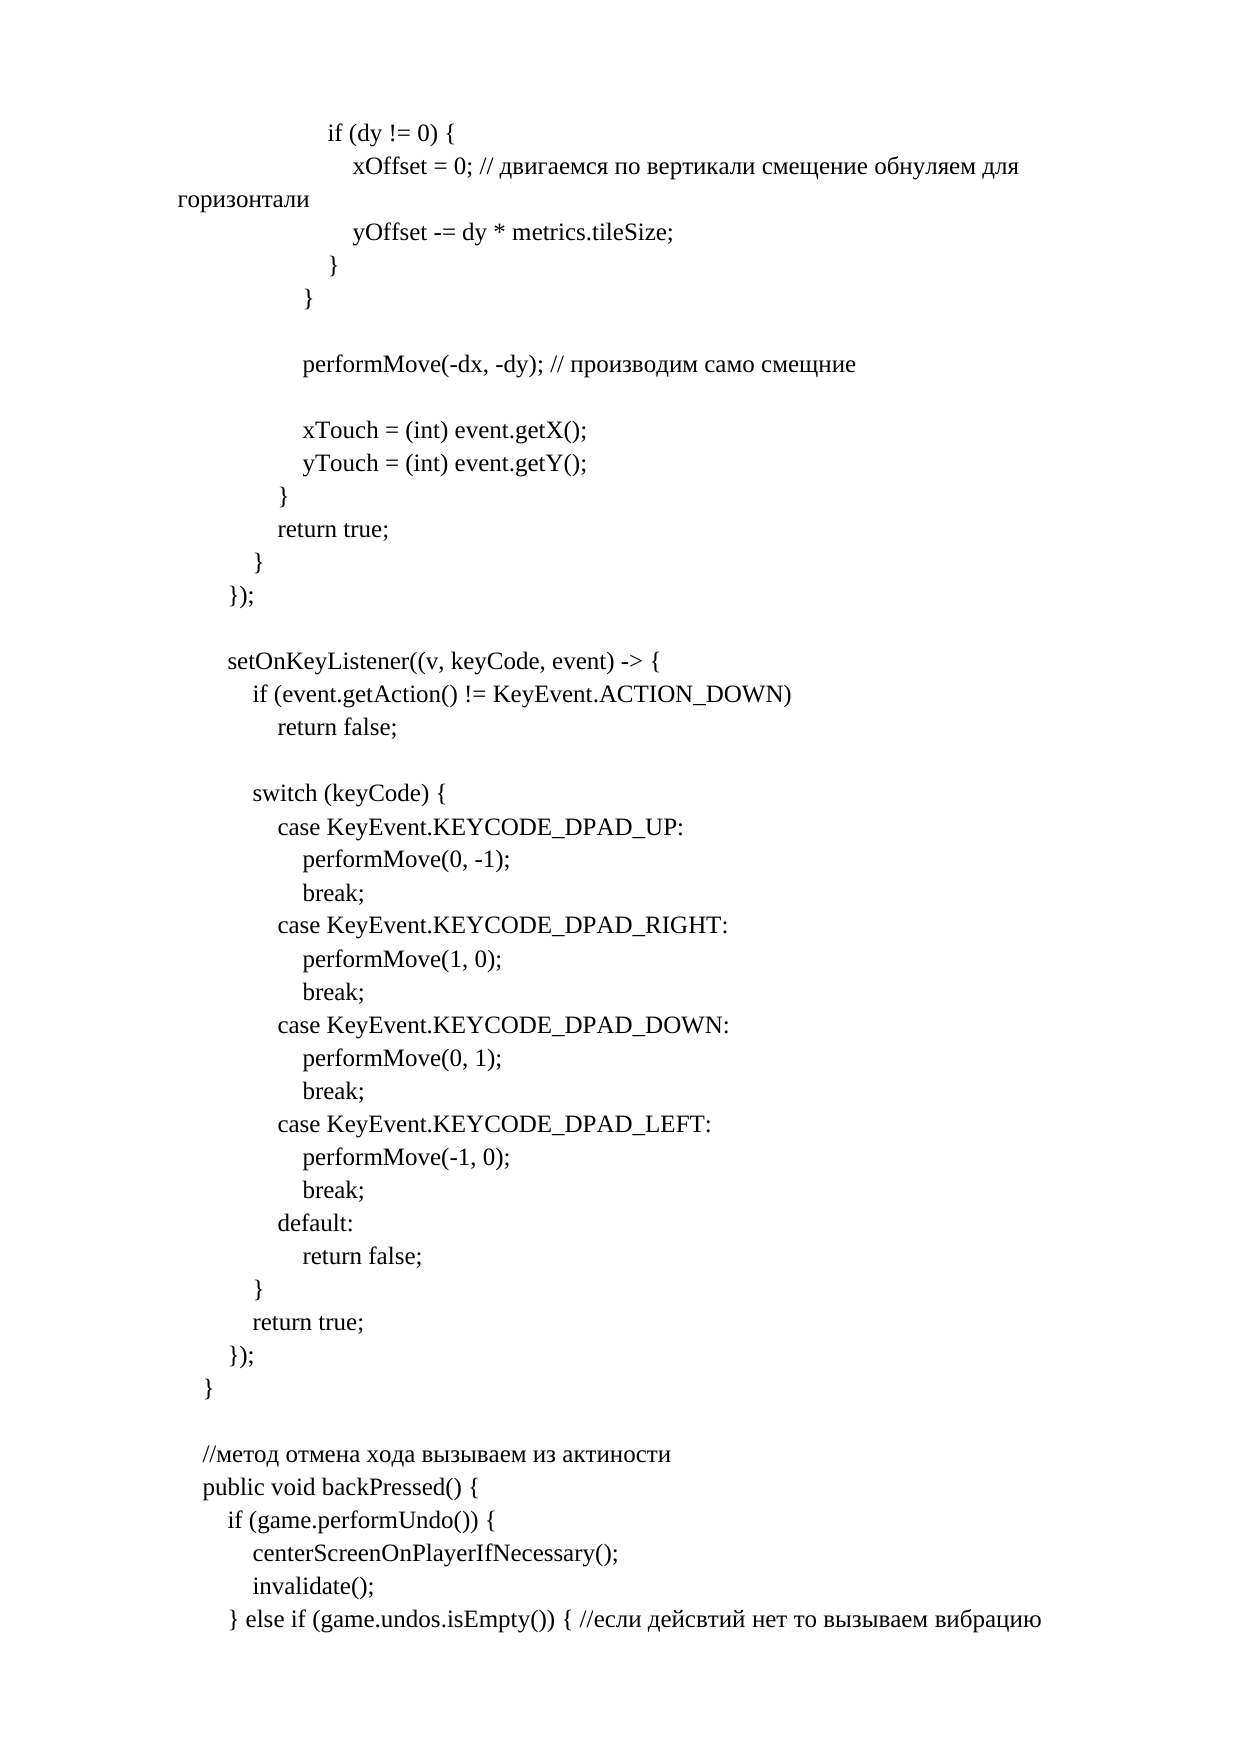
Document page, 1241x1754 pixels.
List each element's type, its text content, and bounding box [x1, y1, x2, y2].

text } [177, 250, 1152, 279]
text return false; [177, 712, 1152, 741]
text }); [177, 1340, 1152, 1369]
text }); [177, 580, 1152, 609]
text yOffset -= dy * metrics.tileSize; [177, 217, 1152, 246]
text switch (keyCode) { [177, 778, 1152, 807]
text return true; [177, 1307, 1152, 1336]
text setOnKeyListener((v, keyCode, event) -> { [177, 646, 1152, 675]
text break; [177, 1076, 1152, 1104]
text //метод отмена хода вызываем из актиности [177, 1439, 1152, 1468]
text case KeyEvent.KEYCODE_DPAD_RIGHT: [177, 911, 1152, 939]
text xOffset = 0; // двигаемся по вертикали смещение обнуляем для горизонтали [177, 151, 1152, 213]
text default: [177, 1208, 1152, 1237]
text performMove(-dx, -dy); // производим само смещние [177, 349, 1152, 378]
text yTouch = (int) event.getY(); [177, 448, 1152, 477]
text break; [177, 977, 1152, 1005]
text public void backPressed() { [177, 1472, 1152, 1501]
text case KeyEvent.KEYCODE_DPAD_LEFT: [177, 1109, 1152, 1137]
text } [177, 481, 1152, 510]
text centerScreenOnPlayerIfNecessary(); [177, 1538, 1152, 1567]
text performMove(-1, 0); [177, 1142, 1152, 1171]
text case KeyEvent.KEYCODE_DPAD_UP: [177, 812, 1152, 840]
text } else if (game.undos.isEmpty()) { //если дейсвтий нет то вызываем вибрацию [177, 1604, 1152, 1633]
text if (dy != 0) { [177, 118, 1152, 147]
text if (game.performUndo()) { [177, 1505, 1152, 1534]
text xTouch = (int) event.getX(); [177, 415, 1152, 444]
text return true; [177, 514, 1152, 543]
text } [177, 283, 1152, 312]
text } [177, 1373, 1152, 1402]
text case KeyEvent.KEYCODE_DPAD_DOWN: [177, 1010, 1152, 1038]
text performMove(0, 1); [177, 1043, 1152, 1071]
text } [177, 547, 1152, 576]
text return false; [177, 1241, 1152, 1269]
text } [177, 1274, 1152, 1303]
text invalidate(); [177, 1571, 1152, 1600]
text break; [177, 1175, 1152, 1203]
text performMove(1, 0); [177, 944, 1152, 972]
text break; [177, 878, 1152, 906]
text performMove(0, -1); [177, 844, 1152, 873]
text if (event.getAction() != KeyEvent.ACTION_DOWN) [177, 679, 1152, 708]
